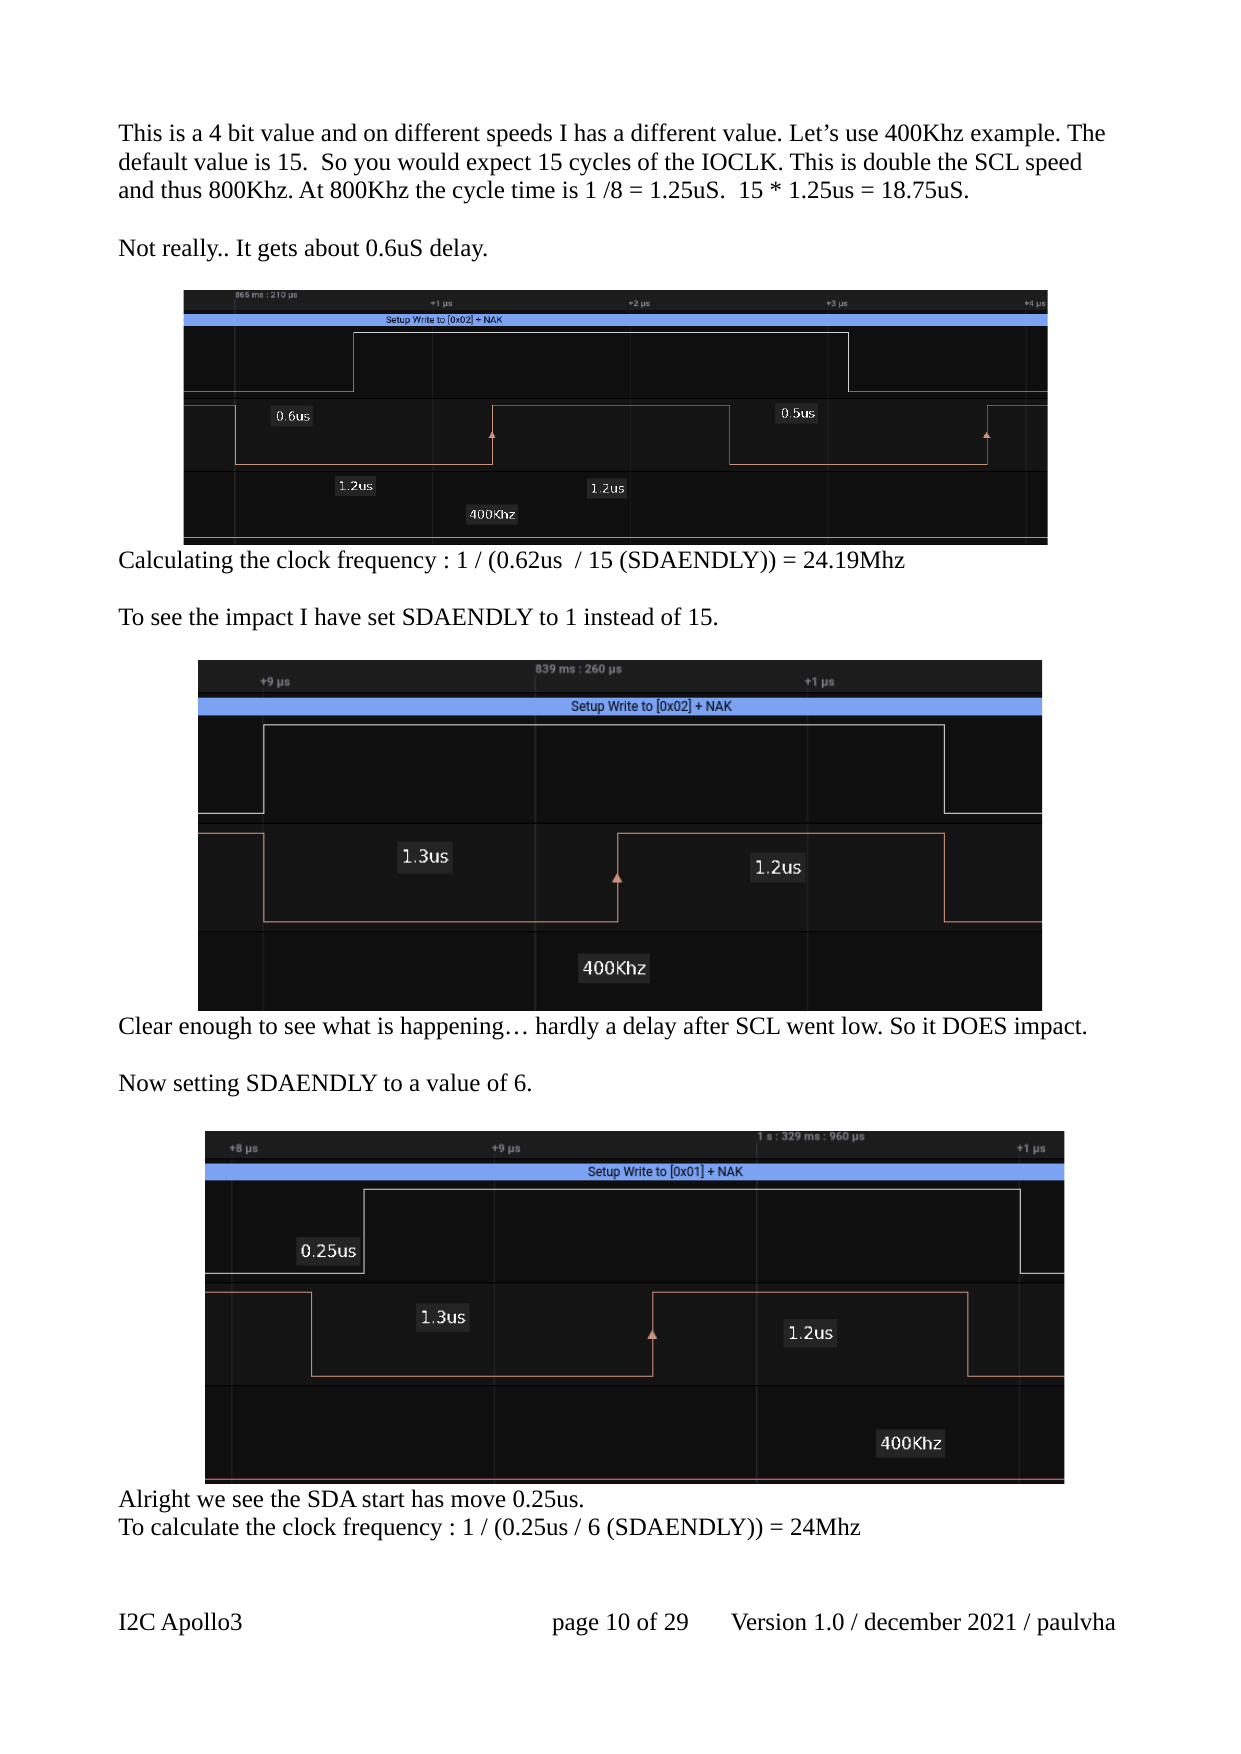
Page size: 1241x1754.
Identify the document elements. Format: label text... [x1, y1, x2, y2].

text To see the impact I have set SDAENDLY to 1 instead of 15. [118, 602, 1122, 631]
text Now setting SDAENDLY to a value of 6. [118, 1068, 1122, 1097]
picture [183, 290, 1048, 545]
picture [205, 1131, 1065, 1484]
text Clear enough to see what is happening… hardly a delay after SCL went low. So it DOES impact. [118, 660, 1122, 1040]
text To calculate the clock frequency : 1 / (0.25us / 6 (SDAENDLY)) = 24Mhz [118, 1512, 1122, 1541]
picture [198, 660, 1043, 1011]
text Not really.. It gets about 0.6uS delay. [118, 233, 1122, 262]
text Alright we see the SDA start has move 0.25us. [118, 1126, 1122, 1512]
text This is a 4 bit value and on different speeds I has a different value. Let’s use 400Khz example. The default value is 15. So you would expect 15 cycles of the IOCLK. This is double the SCL speed and thus 800Khz. At 800Khz the cycle time is 1 /8 = 1.25uS. 15 * 1.25us = 18.75uS. [118, 118, 1122, 204]
text Calculating the clock frequency : 1 / (0.62us / 15 (SDAENDLY)) = 24.19Mhz [118, 291, 1122, 574]
